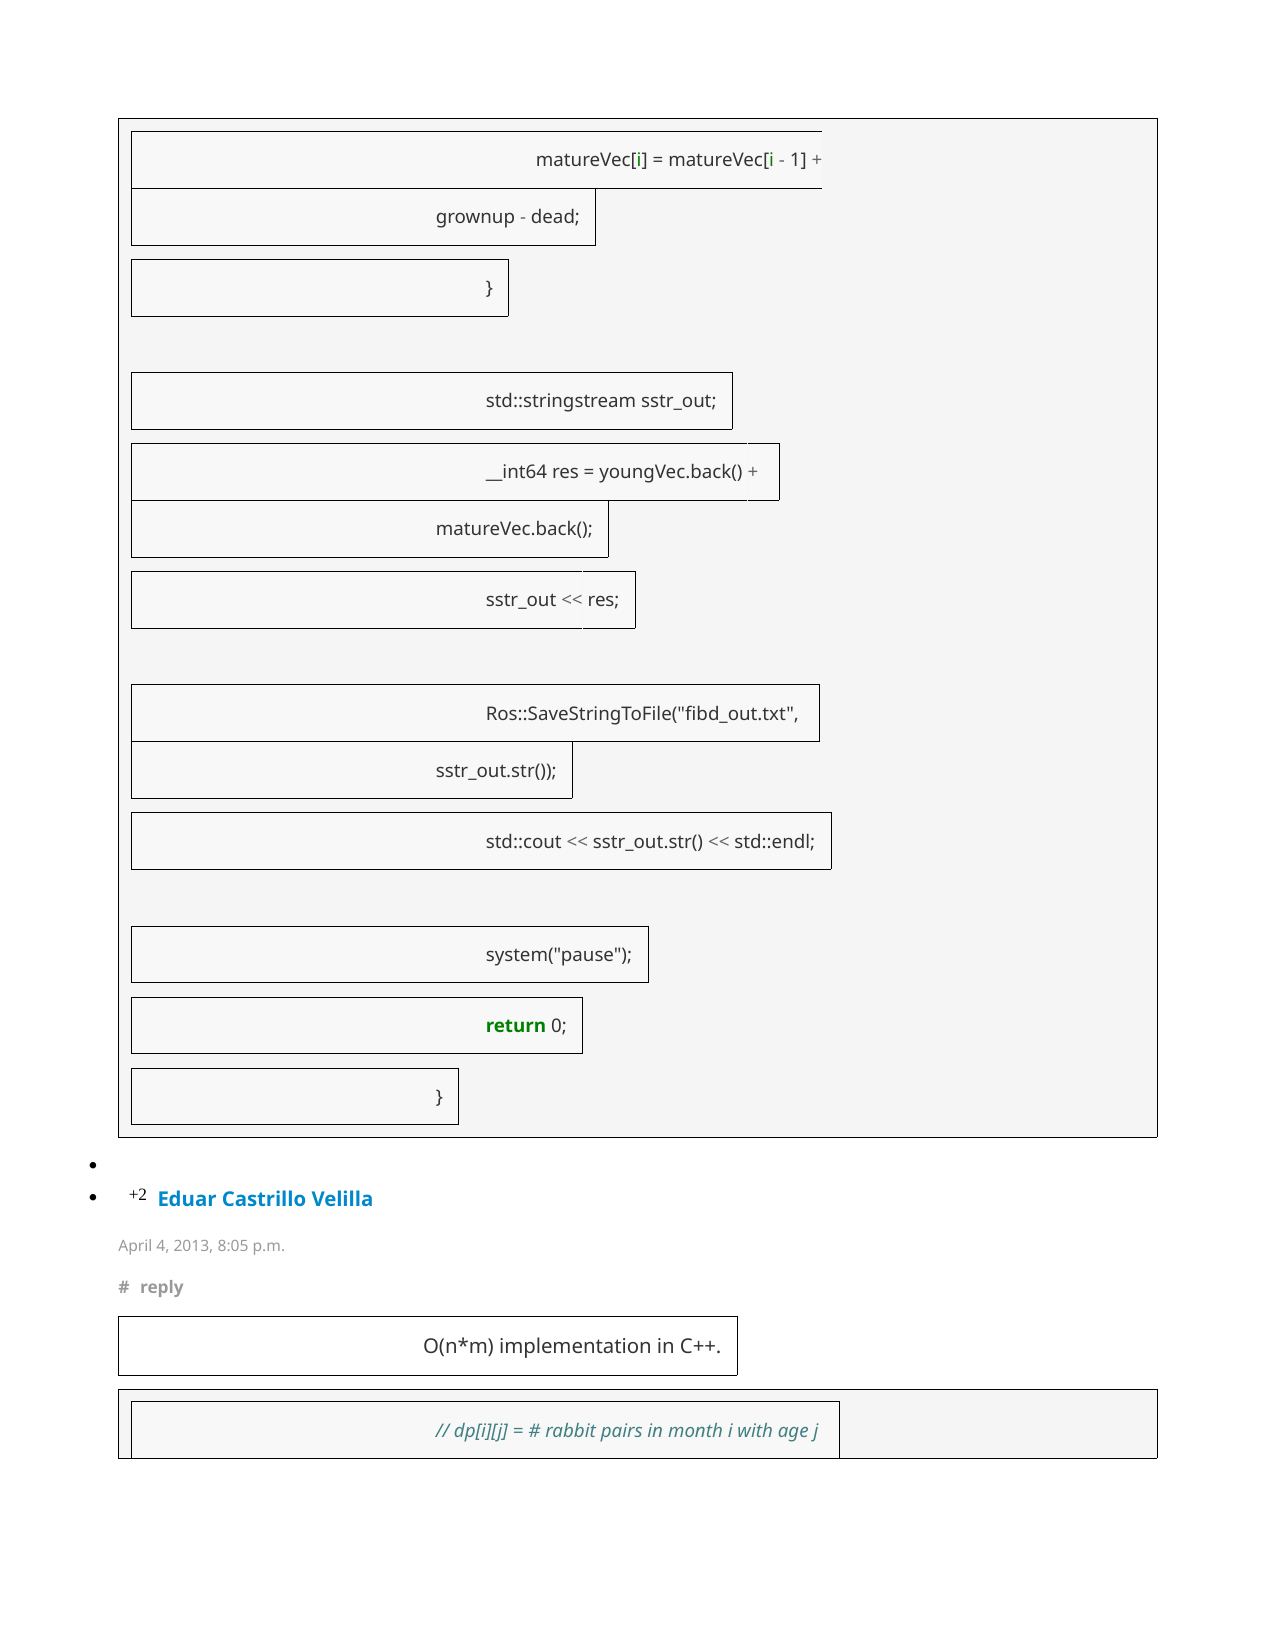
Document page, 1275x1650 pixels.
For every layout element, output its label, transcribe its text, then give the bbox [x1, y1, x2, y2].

list return 0; [119, 984, 1157, 1053]
list } [119, 1055, 1157, 1137]
list Ros::SaveStringToFile("fibd_out.txt", sstr_out.str()); [119, 672, 1157, 798]
list # reply [118, 1272, 1157, 1300]
list [738, 1316, 1157, 1375]
list } [119, 246, 1157, 316]
list April 4, 2013, 8:05 p.m. [118, 1228, 1157, 1256]
list system("pause"); [119, 913, 1157, 982]
list O(n*m) implementation in C++. [119, 1317, 737, 1375]
list Eduar Castrillo Velilla [118, 1184, 1157, 1212]
list +2 [118, 1184, 157, 1204]
list sstr_out << res; [119, 558, 1157, 628]
list std::stringstream sstr_out; [119, 359, 1157, 429]
list __int64 res = youngVec.back() + matureVec.back(); [119, 430, 1157, 557]
list // dp[i][j] = # rabbit pairs in month i with age j [119, 1390, 1157, 1458]
list matureVec[i] = matureVec[i - 1] + grownup - dead; [119, 119, 1157, 245]
list std::cout << sstr_out.str() << std::endl; [119, 800, 1157, 869]
